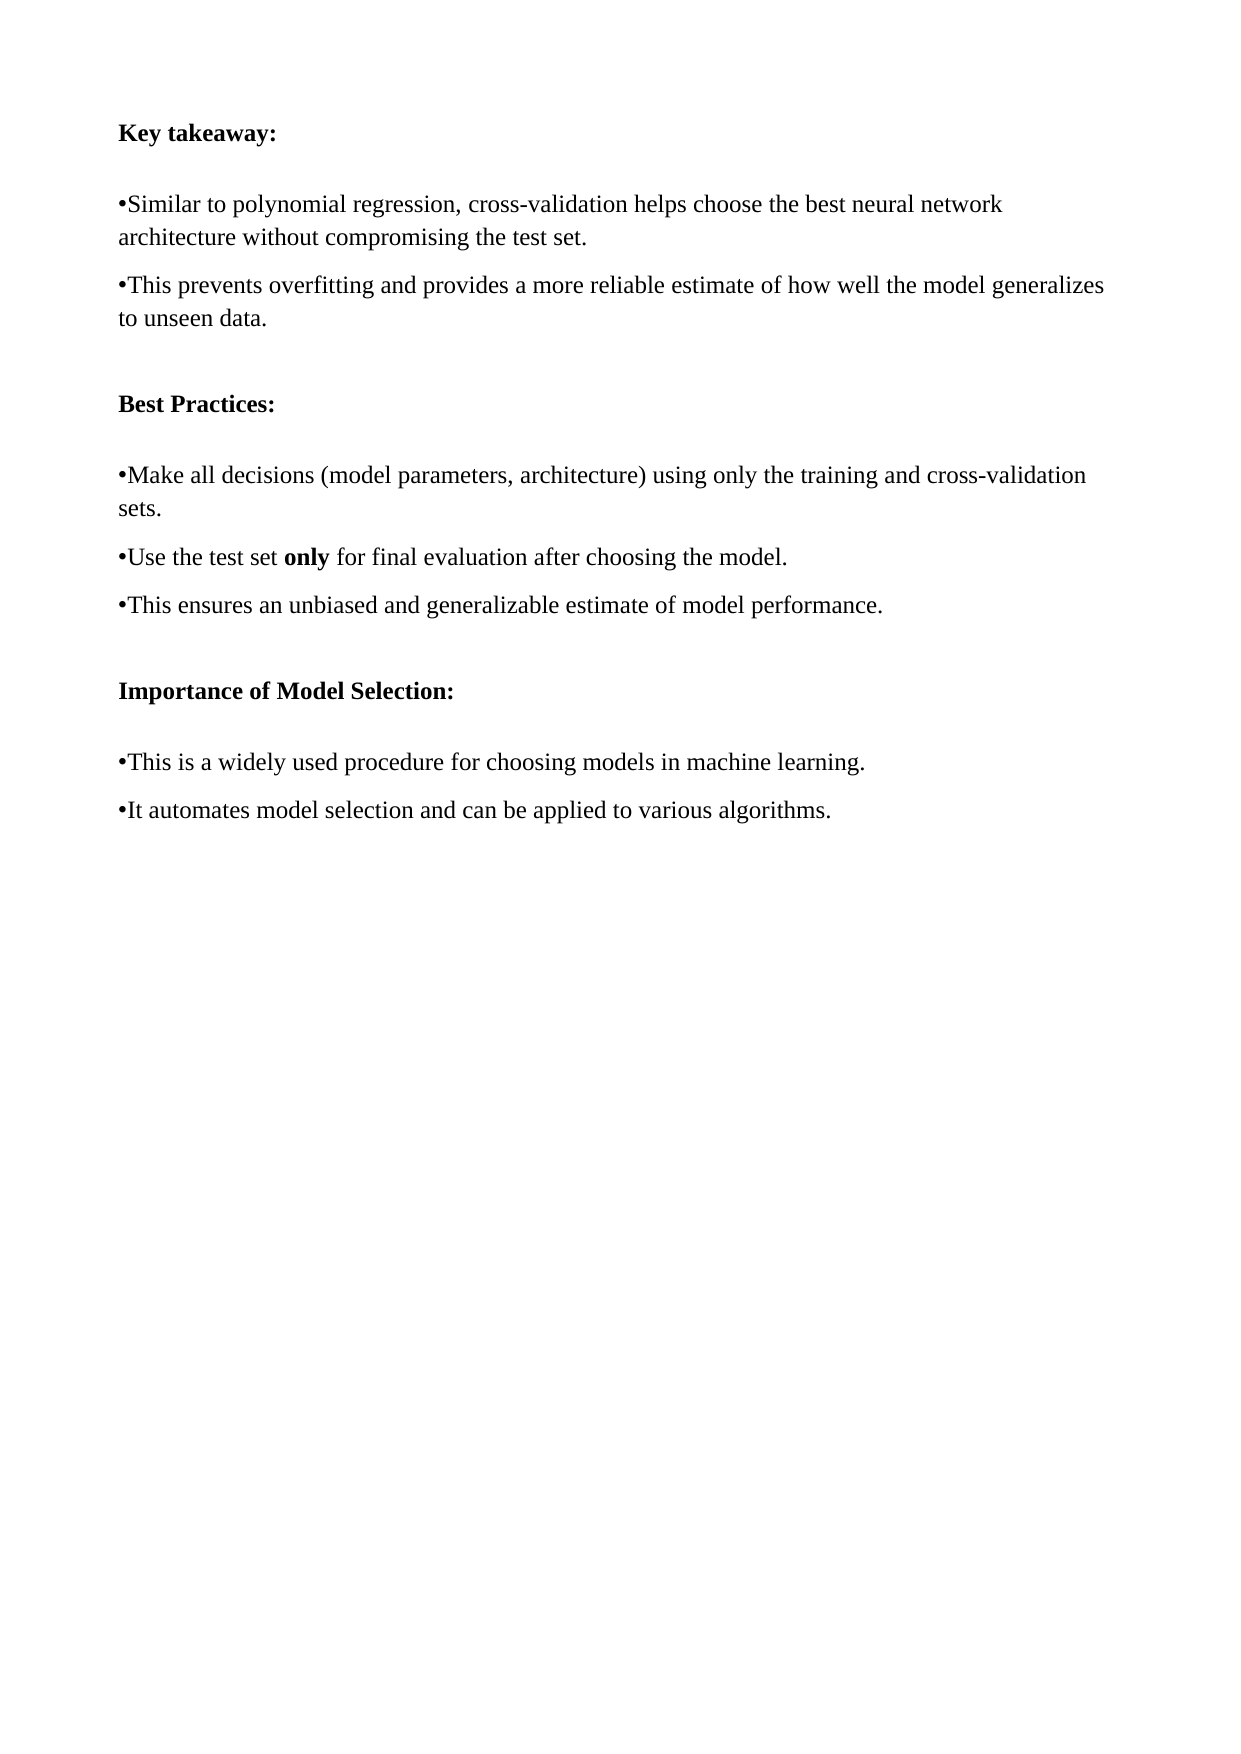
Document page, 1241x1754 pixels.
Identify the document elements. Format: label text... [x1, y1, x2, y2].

list It automates model selection and can be applied to various algorithms. [118, 796, 1122, 824]
list Make all decisions (model parameters, architecture) using only the training and cross-validation sets. [118, 460, 1122, 522]
list This prevents overfitting and provides a more reliable estimate of how well the model generalizes to unseen data. [118, 270, 1122, 332]
list Use the test set only for final evaluation after choosing the model. [118, 542, 1122, 570]
text Key takeaway: [118, 118, 1122, 147]
list Similar to polynomial regression, cross-validation helps choose the best neural network architecture without compromising the test set. [118, 189, 1122, 250]
list This is a widely used procedure for choosing models in machine learning. [118, 747, 1122, 776]
list This ensures an unbiased and generalizable estimate of model performance. [118, 590, 1122, 619]
text Importance of Model Selection: [118, 676, 1122, 705]
text Best Practices: [118, 389, 1122, 418]
